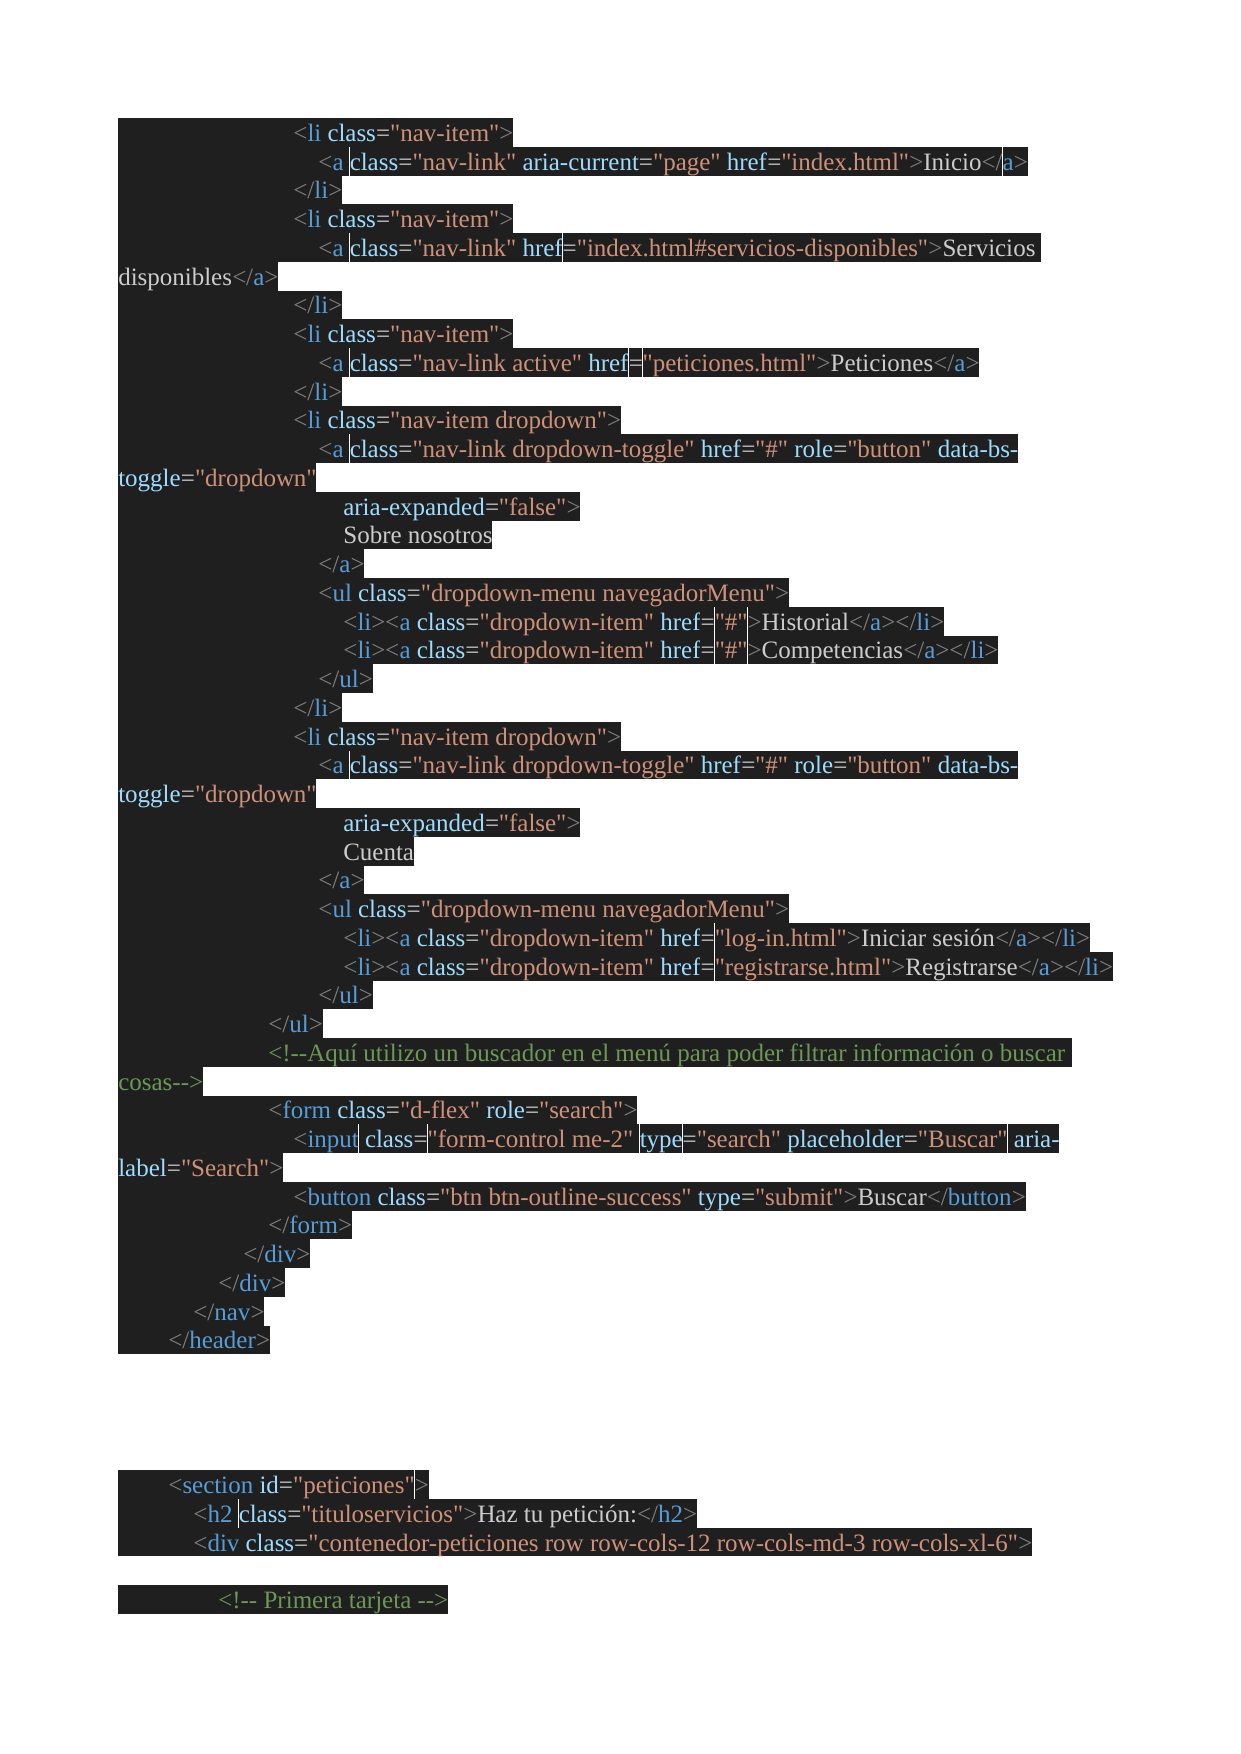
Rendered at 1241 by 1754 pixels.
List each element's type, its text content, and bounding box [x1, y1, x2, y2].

text Sobre nosotros [118, 521, 1122, 549]
text <a class="nav-link dropdown-toggle" href="#" role="button" data-bs-toggle="dropdown" [118, 434, 1122, 492]
text </a> [118, 549, 1122, 578]
text <ul class="dropdown-menu navegadorMenu"> [118, 578, 1122, 607]
text </header> [118, 1326, 1122, 1354]
text <h2 class="tituloservicios">Haz tu petición:</h2> [118, 1499, 1122, 1528]
text <a class="nav-link" href="index.html#servicios-disponibles">Servicios disponibles</a> [118, 233, 1122, 291]
text <li class="nav-item dropdown"> [118, 722, 1122, 751]
text <li><a class="dropdown-item" href="#">Historial</a></li> [118, 607, 1122, 636]
text aria-expanded="false"> [118, 808, 1122, 837]
text <li class="nav-item"> [118, 118, 1122, 147]
text Cuenta [118, 837, 1122, 866]
text <div class="contenedor-peticiones row row-cols-12 row-cols-md-3 row-cols-xl-6"> [118, 1528, 1122, 1556]
text <section id="peticiones"> [118, 1470, 1122, 1499]
text </li> [118, 693, 1122, 722]
text </div> [118, 1239, 1122, 1268]
text </div> [118, 1268, 1122, 1297]
text <form class="d-flex" role="search"> [118, 1096, 1122, 1124]
text <button class="btn btn-outline-success" type="submit">Buscar</button> [118, 1182, 1122, 1211]
text </ul> [118, 981, 1122, 1009]
text <li class="nav-item"> [118, 204, 1122, 233]
text <input class="form-control me-2" type="search" placeholder="Buscar" aria-label="Search"> [118, 1124, 1122, 1182]
text </li> [118, 377, 1122, 406]
text </ul> [118, 664, 1122, 693]
text </form> [118, 1211, 1122, 1239]
text </li> [118, 291, 1122, 319]
text <!-- Primera tarjeta --> [118, 1585, 1122, 1614]
text </ul> [118, 1009, 1122, 1038]
text <!--Aquí utilizo un buscador en el menú para poder filtrar información o buscar cosas--> [118, 1038, 1122, 1096]
text </li> [118, 176, 1122, 204]
text <li class="nav-item"> [118, 319, 1122, 348]
text <li><a class="dropdown-item" href="#">Competencias</a></li> [118, 636, 1122, 664]
text <a class="nav-link" aria-current="page" href="index.html">Inicio</a> [118, 147, 1122, 176]
text </nav> [118, 1297, 1122, 1326]
text <a class="nav-link dropdown-toggle" href="#" role="button" data-bs-toggle="dropdown" [118, 751, 1122, 808]
text <li><a class="dropdown-item" href="log-in.html">Iniciar sesión</a></li> [118, 923, 1122, 952]
text aria-expanded="false"> [118, 492, 1122, 521]
text <li><a class="dropdown-item" href="registrarse.html">Registrarse</a></li> [118, 952, 1122, 981]
text <ul class="dropdown-menu navegadorMenu"> [118, 894, 1122, 923]
text </a> [118, 866, 1122, 894]
text <a class="nav-link active" href="peticiones.html">Peticiones</a> [118, 348, 1122, 377]
text <li class="nav-item dropdown"> [118, 406, 1122, 434]
